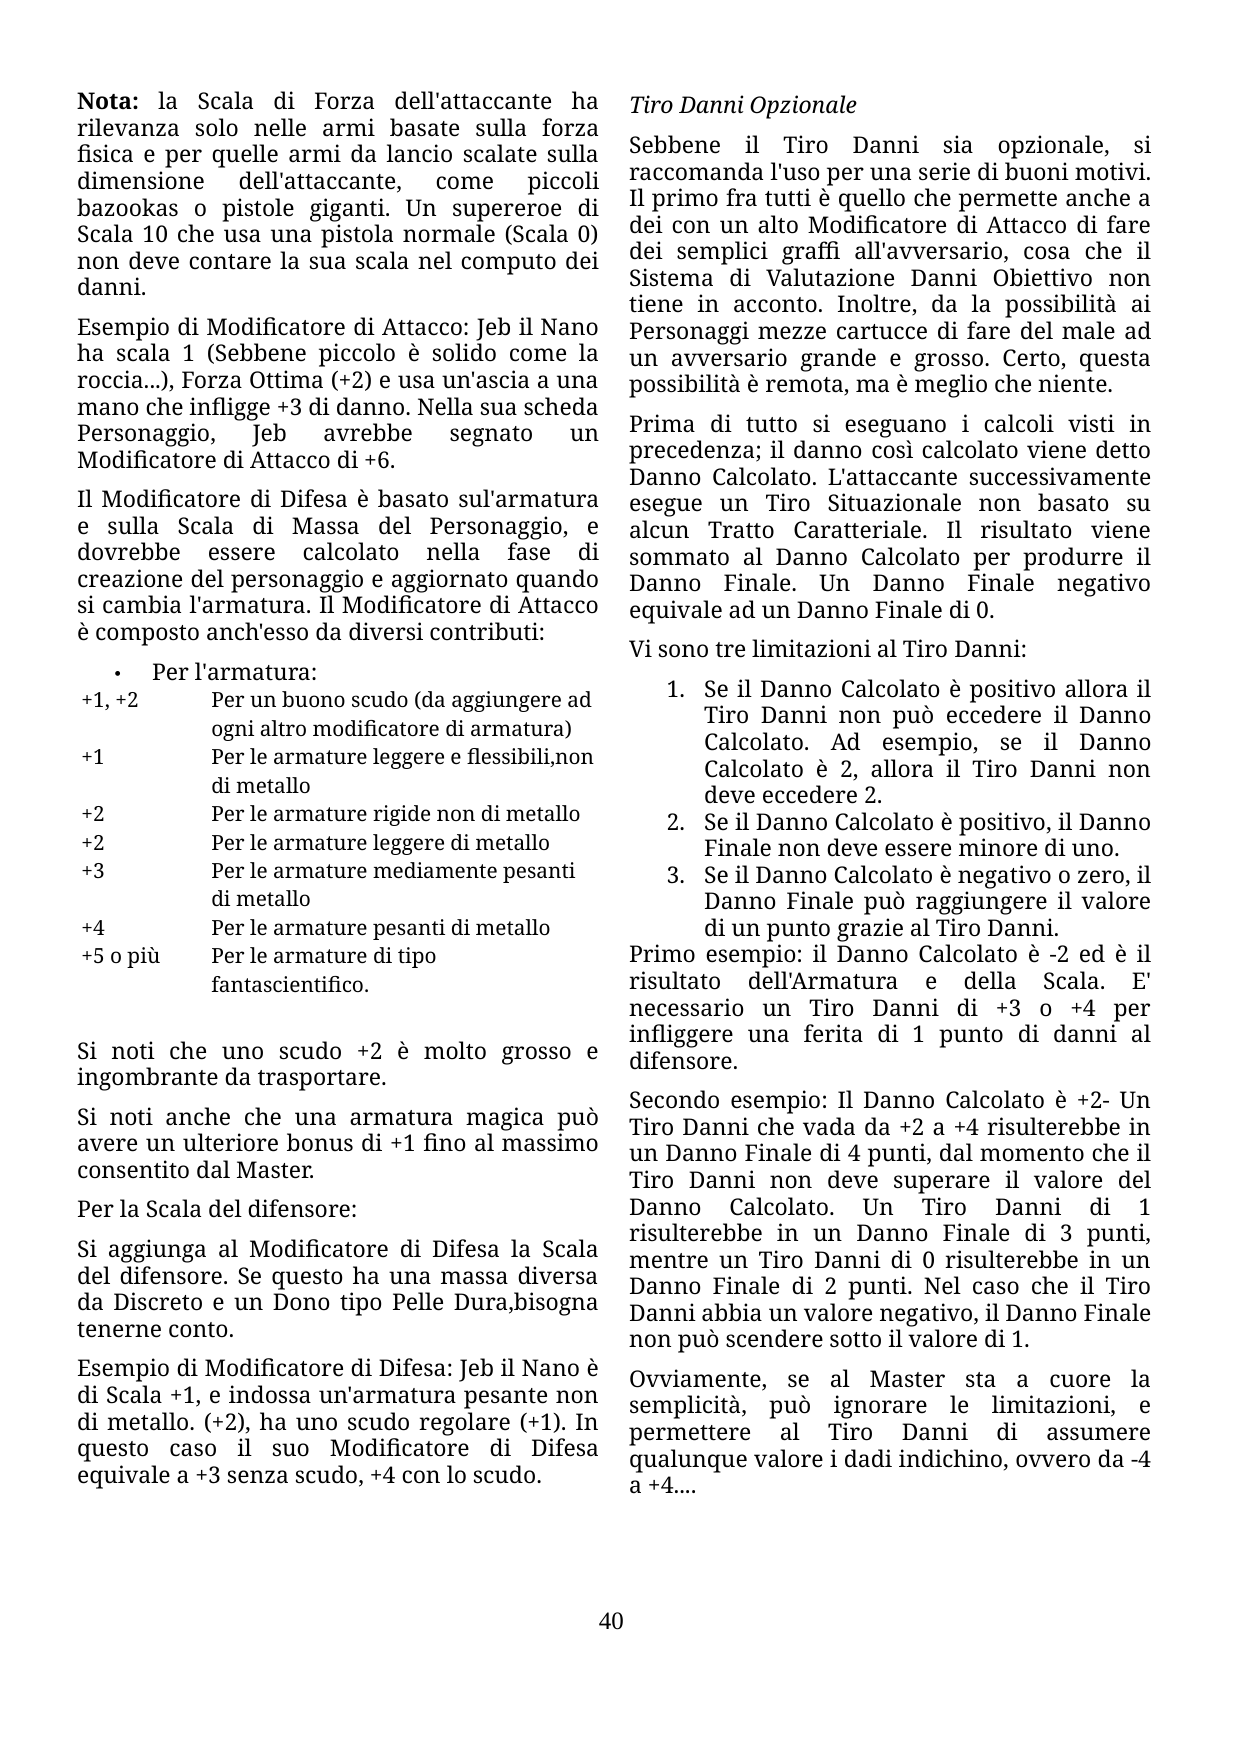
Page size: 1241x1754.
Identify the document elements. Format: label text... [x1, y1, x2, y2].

text Si noti che uno scudo +2 è molto grosso e ingombrante da trasportare. [77, 1038, 599, 1091]
table_cell Per le armature leggere e flessibili,non di metallo [206, 742, 599, 799]
table_header Per un buono scudo (da aggiungere ad ogni altro modificatore di armatura) [206, 685, 599, 742]
text Si aggiunga al Modificatore di Difesa la Scala del difensore. Se questo ha una massa diversa da Discreto e un Dono tipo Pelle Dura,bisogna tenerne conto. [77, 1236, 599, 1342]
table_cell +4 [77, 913, 206, 941]
table_cell Per le armature di tipo fantascientifico. [206, 941, 599, 998]
text Prima di tutto si eseguano i calcoli visti in precedenza; il danno così calcolato viene detto Danno Calcolato. L'attaccante successivamente esegue un Tiro Situazionale non basato su alcun Tratto Caratteriale. Il risultato viene sommato al Danno Calcolato per produrre il Danno Finale. Un Danno Finale negativo equivale ad un Danno Finale di 0. [629, 411, 1152, 623]
text Primo esempio: il Danno Calcolato è -2 ed è il risultato dell'Armatura e della Scala. E' necessario un Tiro Danni di +3 o +4 per infliggere una ferita di 1 punto di danni al difensore. [629, 942, 1152, 1074]
table_cell Per le armature pesanti di metallo [206, 913, 599, 941]
table_cell Per le armature leggere di metallo [206, 828, 599, 856]
table_cell +2 [77, 799, 206, 828]
text Esempio di Modificatore di Attacco: Jeb il Nano ha scala 1 (Sebbene piccolo è solido come la roccia...), Forza Ottima (+2) e usa un'ascia a una mano che infligge +3 di danno. Nella sua scheda Personaggio, Jeb avrebbe segnato un Modificatore di Attacco di +6. [77, 314, 599, 473]
list Se il Danno Calcolato è positivo, il Danno Finale non deve essere minore di uno. [666, 809, 1152, 862]
list Se il Danno Calcolato è positivo allora il Tiro Danni non può eccedere il Danno Calcolato. Ad esempio, se il Danno Calcolato è 2, allora il Tiro Danni non deve eccedere 2. [666, 676, 1152, 809]
text Vi sono tre limitazioni al Tiro Danni: [629, 636, 1152, 663]
subtitle Tiro Danni Opzionale [629, 88, 1152, 120]
text Per la Scala del difensore: [77, 1197, 599, 1223]
text Ovviamente, se al Master sta a cuore la semplicità, può ignorare le limitazioni, e permettere al Tiro Danni di assumere qualunque valore i dadi indichino, ovvero da -4 a +4.... [629, 1366, 1152, 1499]
text Si noti anche che una armatura magica può avere un ulteriore bonus di +1 fino al massimo consentito dal Master. [77, 1104, 599, 1184]
table_cell Per le armature rigide non di metallo [206, 799, 599, 828]
text Il Modificatore di Difesa è basato sul'armatura e sulla Scala di Massa del Personaggio, e dovrebbe essere calcolato nella fase di creazione del personaggio e aggiornato quando si cambia l'armatura. Il Modificatore di Attacco è composto anch'esso da diversi contributi: [77, 486, 599, 646]
text Secondo esempio: Il Danno Calcolato è +2- Un Tiro Danni che vada da +2 a +4 risulterebbe in un Danno Finale di 4 punti, dal momento che il Tiro Danni non deve superare il valore del Danno Calcolato. Un Tiro Danni di 1 risulterebbe in un Danno Finale di 3 punti, mentre un Tiro Danni di 0 risulterebbe in un Danno Finale di 2 punti. Nel caso che il Tiro Danni abbia un valore negativo, il Danno Finale non può scendere sotto il valore di 1. [629, 1087, 1152, 1353]
table_cell +2 [77, 828, 206, 856]
text Nota: la Scala di Forza dell'attaccante ha rilevanza solo nelle armi basate sulla forza fisica e per quelle armi da lancio scalate sulla dimensione dell'attaccante, come piccoli bazookas o pistole giganti. Un supereroe di Scala 10 che usa una pistola normale (Scala 0) non deve contare la sua scala nel computo dei danni. [77, 88, 599, 301]
table_cell +1 [77, 742, 206, 799]
text Sebbene il Tiro Danni sia opzionale, si raccomanda l'uso per una serie di buoni motivi. Il primo fra tutti è quello che permette anche a dei con un alto Modificatore di Attacco di fare dei semplici graffi all'avversario, cosa che il Sistema di Valutazione Danni Obiettivo non tiene in acconto. Inoltre, da la possibilità ai Personaggi mezze cartucce di fare del male ad un avversario grande e grosso. Certo, questa possibilità è remota, ma è meglio che niente. [629, 132, 1152, 398]
table_cell +5 o più [77, 941, 206, 998]
table_header +1, +2 [77, 685, 206, 742]
table_cell Per le armature mediamente pesanti di metallo [206, 856, 599, 913]
table_cell +3 [77, 856, 206, 913]
list Per l'armatura: [114, 659, 599, 685]
list Se il Danno Calcolato è negativo o zero, il Danno Finale può raggiungere il valore di un punto grazie al Tiro Danni. [666, 862, 1152, 942]
text Esempio di Modificatore di Difesa: Jeb il Nano è di Scala +1, e indossa un'armatura pesante non di metallo. (+2), ha uno scudo regolare (+1). In questo caso il suo Modificatore di Difesa equivale a +3 senza scudo, +4 con lo scudo. [77, 1356, 599, 1488]
